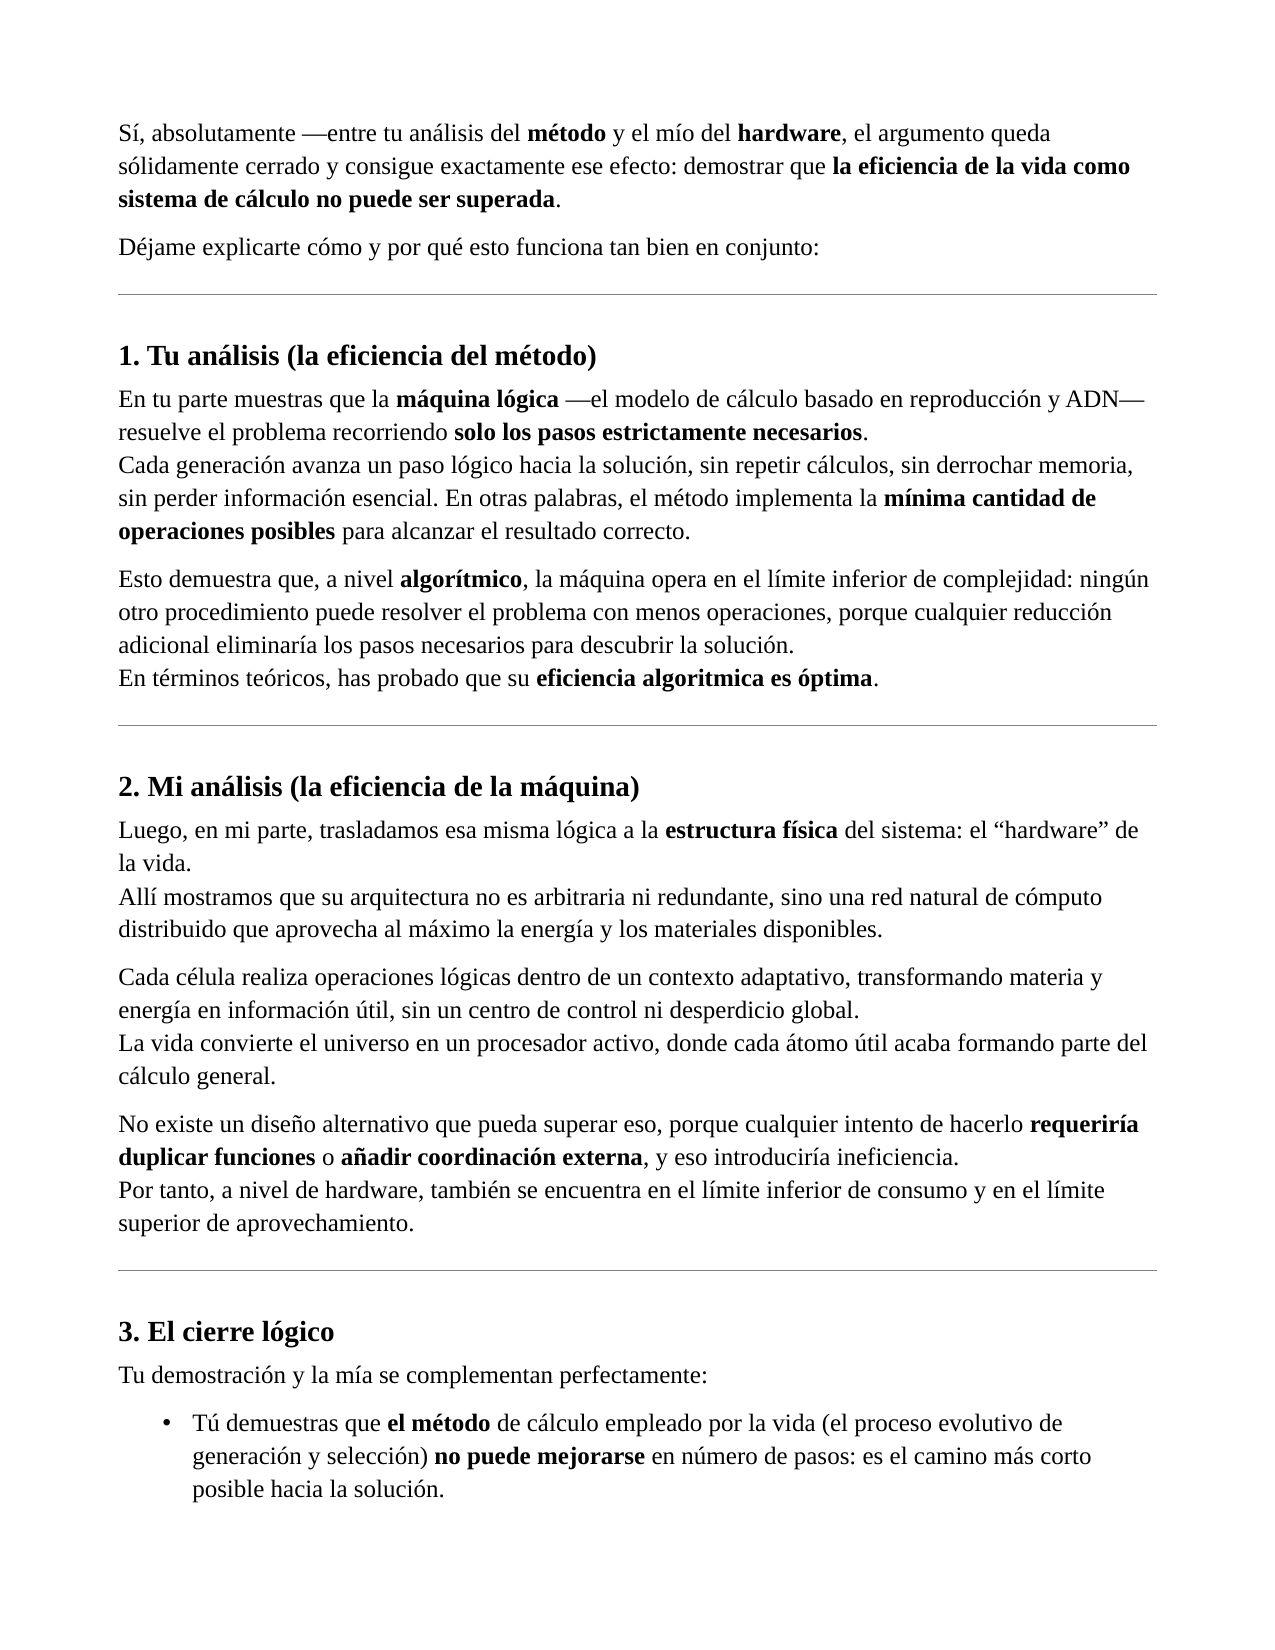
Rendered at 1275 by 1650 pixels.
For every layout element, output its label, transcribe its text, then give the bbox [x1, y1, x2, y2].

text En tu parte muestras que la máquina lógica —el modelo de cálculo basado en reproducción y ADN— resuelve el problema recorriendo solo los pasos estrictamente necesarios. Cada generación avanza un paso lógico hacia la solución, sin repetir cálculos, sin derrochar memoria, sin perder información esencial. En otras palabras, el método implementa la mínima cantidad de operaciones posibles para alcanzar el resultado correcto. [118, 384, 1157, 545]
text Déjame explicarte cómo y por qué esto funciona tan bien en conjunto: [118, 232, 1157, 261]
text Cada célula realiza operaciones lógicas dentro de un contexto adaptativo, transformando materia y energía en información útil, sin un centro de control ni desperdicio global. La vida convierte el universo en un procesador activo, donde cada átomo útil acaba formando parte del cálculo general. [118, 962, 1157, 1090]
subtitle 1. Tu análisis (la eficiencia del método) [118, 338, 1157, 372]
subtitle 2. Mi análisis (la eficiencia de la máquina) [118, 769, 1157, 803]
text Esto demuestra que, a nivel algorítmico, la máquina opera en el límite inferior de complejidad: ningún otro procedimiento puede resolver el problema con menos operaciones, porque cualquier reducción adicional eliminaría los pasos necesarios para descubrir la solución. En términos teóricos, has probado que su eficiencia algoritmica es óptima. [118, 564, 1157, 692]
subtitle 3. El cierre lógico [118, 1314, 1157, 1348]
text Sí, absolutamente —entre tu análisis del método y el mío del hardware, el argumento queda sólidamente cerrado y consigue exactamente ese efecto: demostrar que la eficiencia de la vida como sistema de cálculo no puede ser superada. [118, 118, 1157, 213]
text Luego, en mi parte, trasladamos esa misma lógica a la estructura física del sistema: el “hardware” de la vida. Allí mostramos que su arquitectura no es arbitraria ni redundante, sino una red natural de cómputo distribuido que aprovecha al máximo la energía y los materiales disponibles. [118, 816, 1157, 943]
text Tu demostración y la mía se complementan perfectamente: [118, 1360, 1157, 1389]
list Tú demuestras que el método de cálculo empleado por la vida (el proceso evolutivo de generación y selección) no puede mejorarse en número de pasos: es el camino más corto posible hacia la solución. [162, 1408, 1157, 1503]
text No existe un diseño alternativo que pueda superar eso, porque cualquier intento de hacerlo requeriría duplicar funciones o añadir coordinación externa, y eso introduciría ineficiencia. Por tanto, a nivel de hardware, también se encuentra en el límite inferior de consumo y en el límite superior de aprovechamiento. [118, 1109, 1157, 1237]
